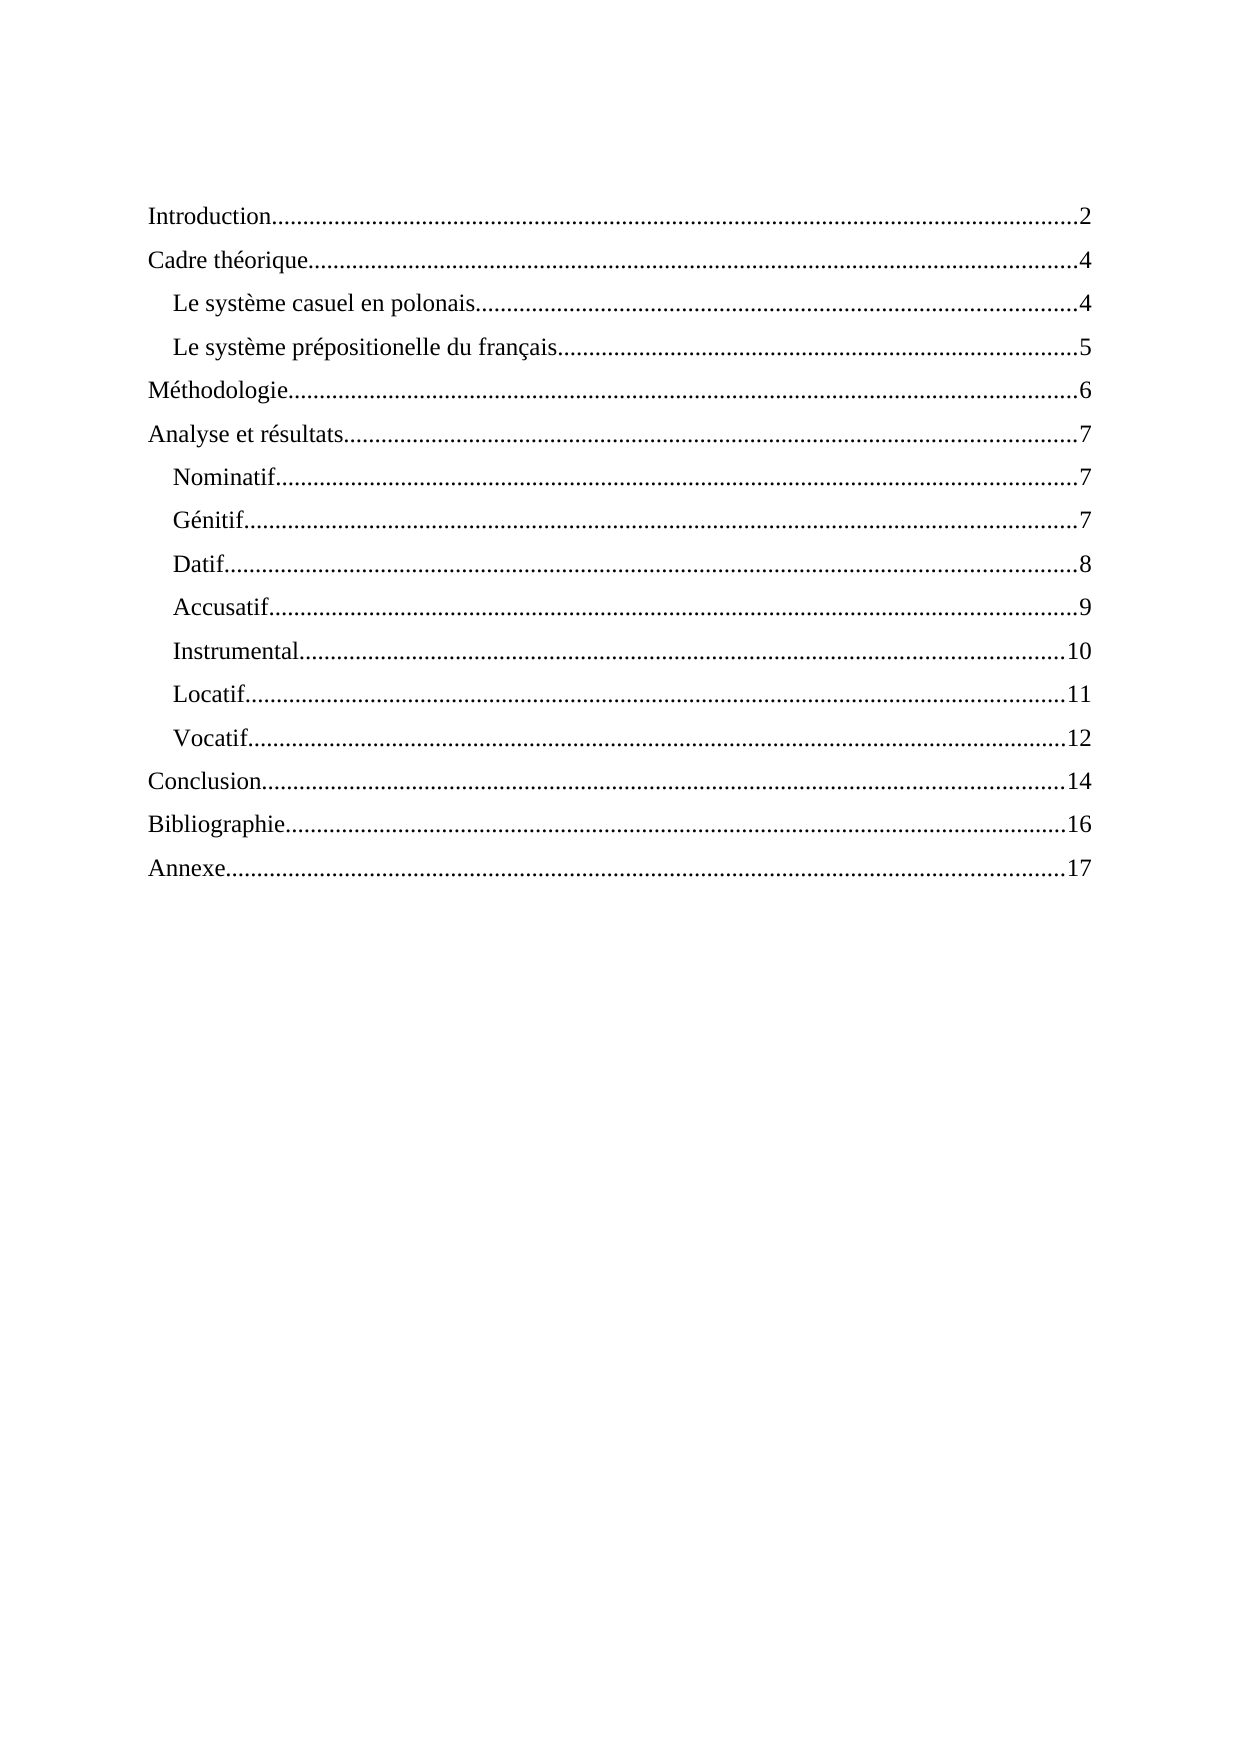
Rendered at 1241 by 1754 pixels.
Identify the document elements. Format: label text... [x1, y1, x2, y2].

text Le système casuel en polonais 4 [173, 288, 1093, 317]
text Conclusion 14 [148, 766, 1093, 795]
text Bibliographie 16 [148, 809, 1093, 838]
text Accusatif 9 [173, 592, 1093, 621]
text Vocatif 12 [173, 723, 1093, 751]
text Analyse et résultats 7 [148, 419, 1093, 447]
text Annexe 17 [148, 853, 1093, 882]
text Datif 8 [173, 549, 1093, 578]
text Le système prépositionelle du français 5 [173, 332, 1093, 361]
text Instrumental 10 [173, 636, 1093, 664]
text Locatif 11 [173, 679, 1093, 708]
text Cadre théorique 4 [148, 245, 1093, 274]
text Introduction 2 [148, 201, 1093, 230]
text Génitif 7 [173, 506, 1093, 534]
text Méthodologie 6 [148, 375, 1093, 404]
text Nominatif 7 [173, 462, 1093, 491]
